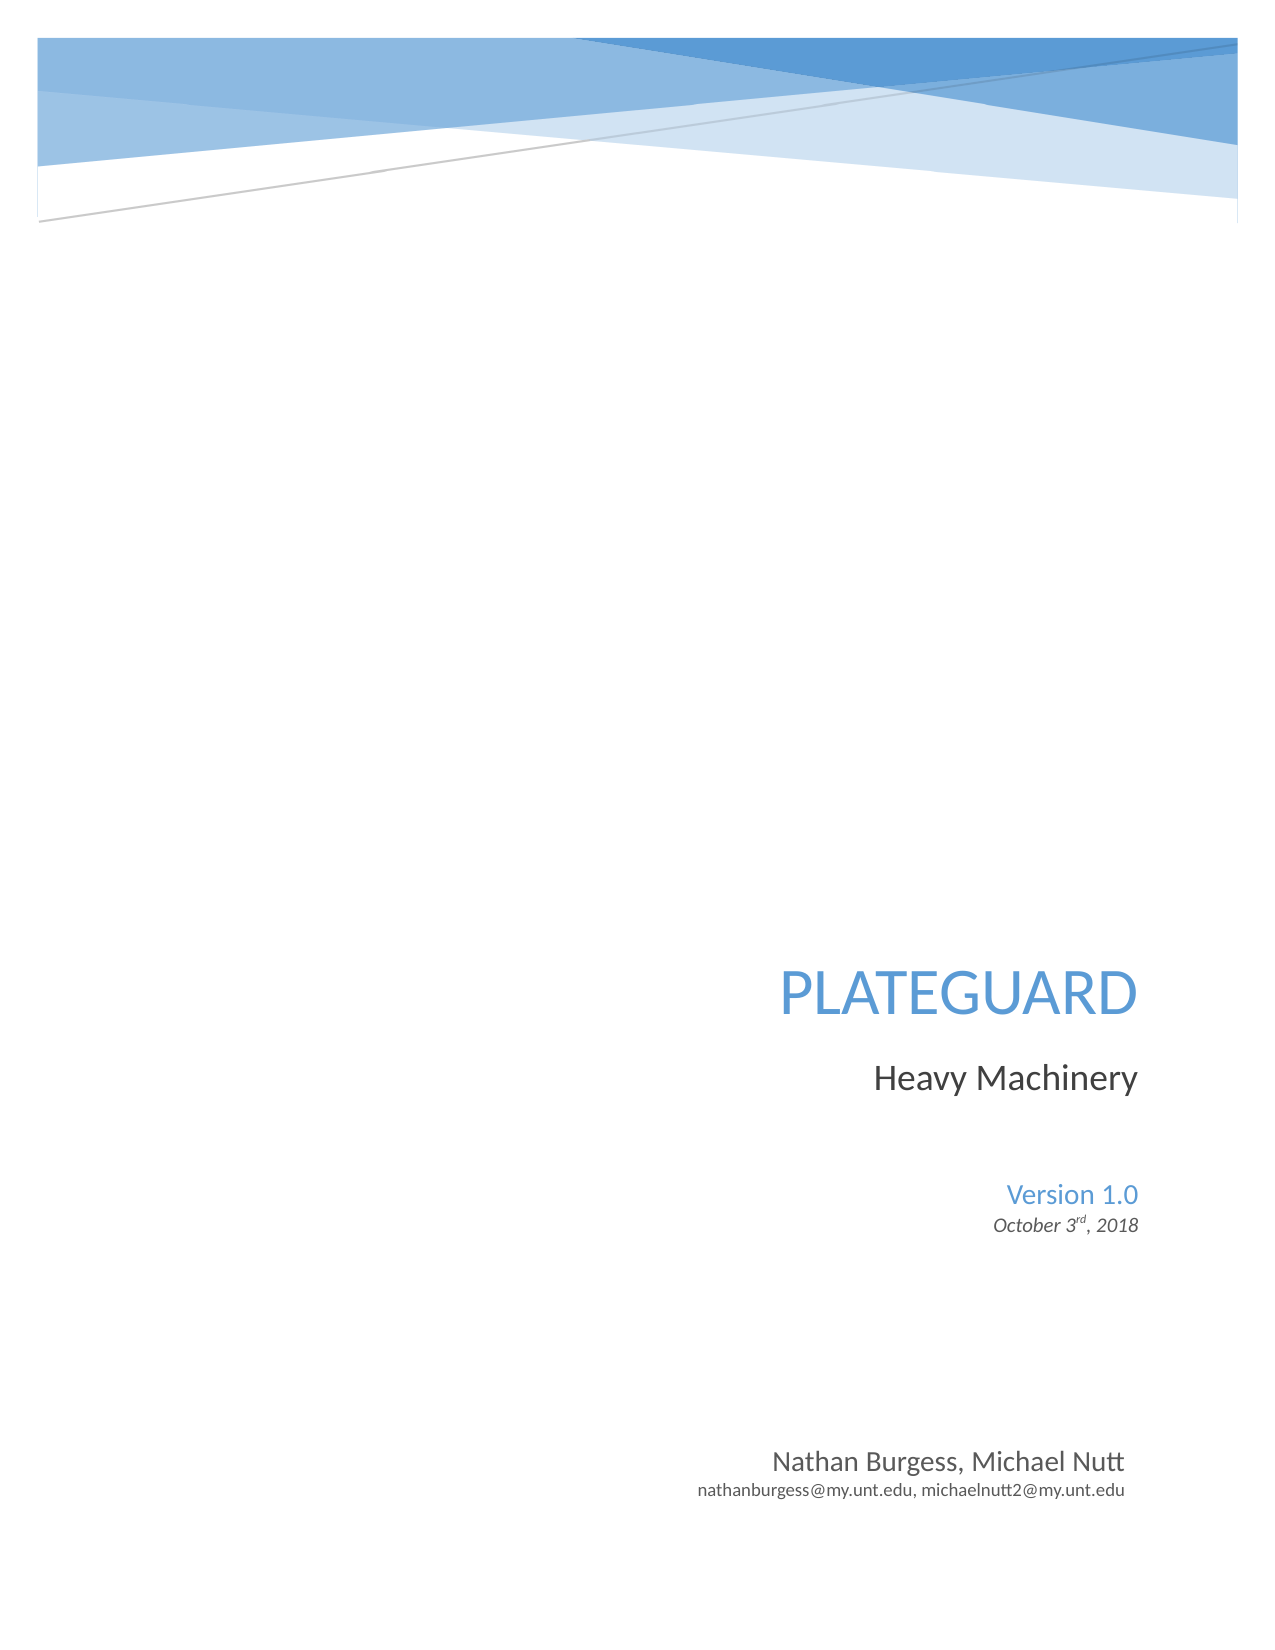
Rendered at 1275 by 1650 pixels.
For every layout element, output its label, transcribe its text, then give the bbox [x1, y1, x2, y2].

text Version 1.0 [287, 1176, 1138, 1212]
text Nathan Burgess, Michael Nutt [280, 1443, 1125, 1478]
text Plateguard [287, 949, 1138, 1031]
text Heavy Machinery [287, 1054, 1138, 1100]
text October 3rd, 2018 [287, 1212, 1138, 1237]
text nathanburgess@my.unt.edu, michaelnutt2@my.unt.edu [280, 1478, 1125, 1501]
picture [37, 37, 1238, 238]
